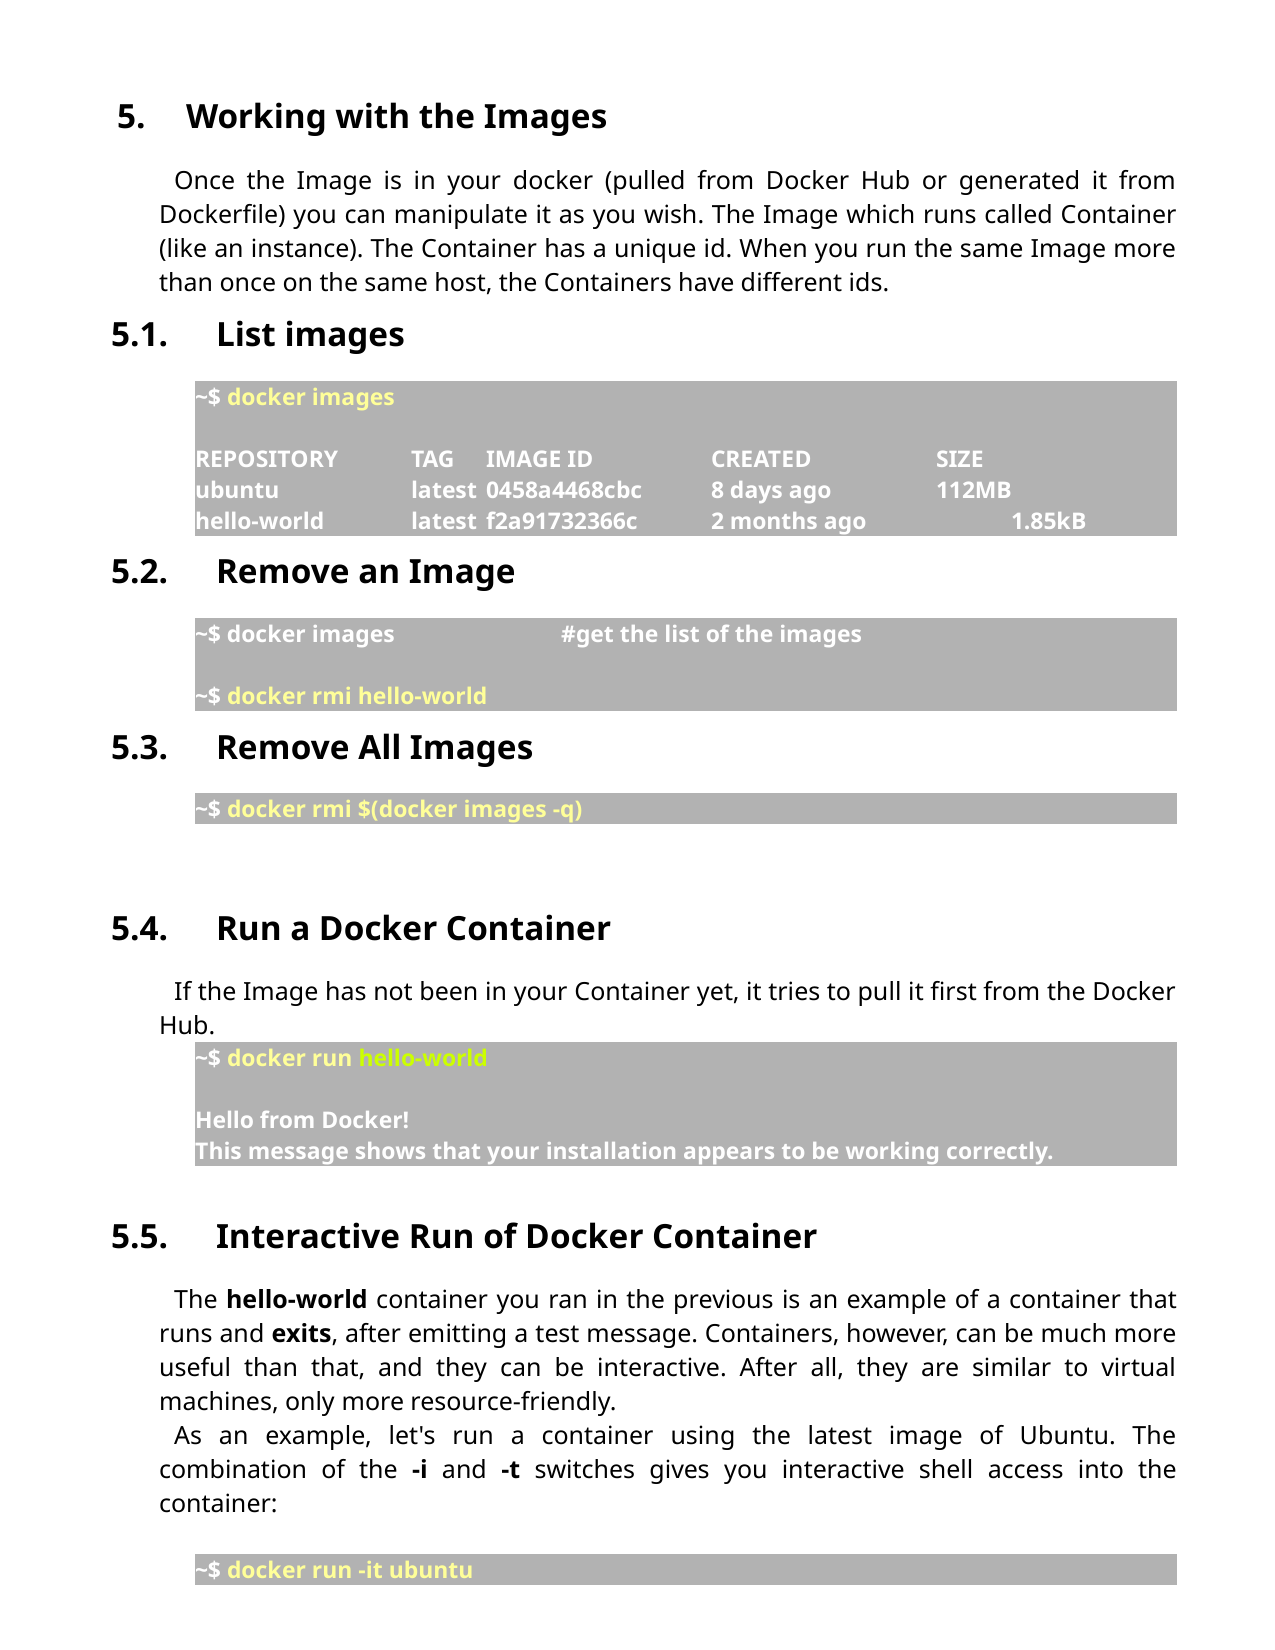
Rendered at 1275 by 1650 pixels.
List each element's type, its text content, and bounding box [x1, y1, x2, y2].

text ~$ docker rmi $(docker images -q) [195, 793, 1177, 824]
text ~$ docker rmi hello-world [195, 680, 1177, 711]
text As an example, let's run a container using the latest image of Ubuntu. The combination of the -i and -t switches gives you interactive shell access into the container: [159, 1418, 1177, 1520]
text If the Image has not been in your Container yet, it tries to pull it first from the Docker Hub. [159, 974, 1177, 1042]
subtitle Remove All Images [111, 723, 1177, 769]
subtitle Working with the Images [117, 93, 1177, 139]
text Hello from Docker! This message shows that your installation appears to be working correctly. [195, 1073, 1177, 1166]
subtitle Run a Docker Container [111, 904, 1177, 950]
text ~$ docker images #get the list of the images [195, 618, 1177, 649]
subtitle Interactive Run of Docker Container [111, 1212, 1177, 1258]
subtitle Remove an Image [111, 548, 1177, 594]
text ~$ docker run -it ubuntu [195, 1554, 1177, 1585]
subtitle List images [111, 311, 1177, 357]
text The hello-world container you ran in the previous is an example of a container that runs and exits, after emitting a test message. Containers, however, can be much more useful than that, and they can be interactive. After all, they are similar to virtual machines, only more resource-friendly. [159, 1282, 1177, 1418]
text REPOSITORY TAG IMAGE ID CREATED SIZE ubuntu latest 0458a4468cbc 8 days ago 112MB hello-world latest f2a91732366c 2 months ago 1.85kB [195, 443, 1177, 536]
text Once the Image is in your docker (pulled from Docker Hub or generated it from Dockerfile) you can manipulate it as you wish. The Image which runs called Container (like an instance). The Container has a unique id. When you run the same Image more than once on the same host, the Containers have different ids. [159, 163, 1177, 299]
text ~$ docker run hello-world [195, 1042, 1177, 1073]
text ~$ docker images [195, 381, 1177, 412]
